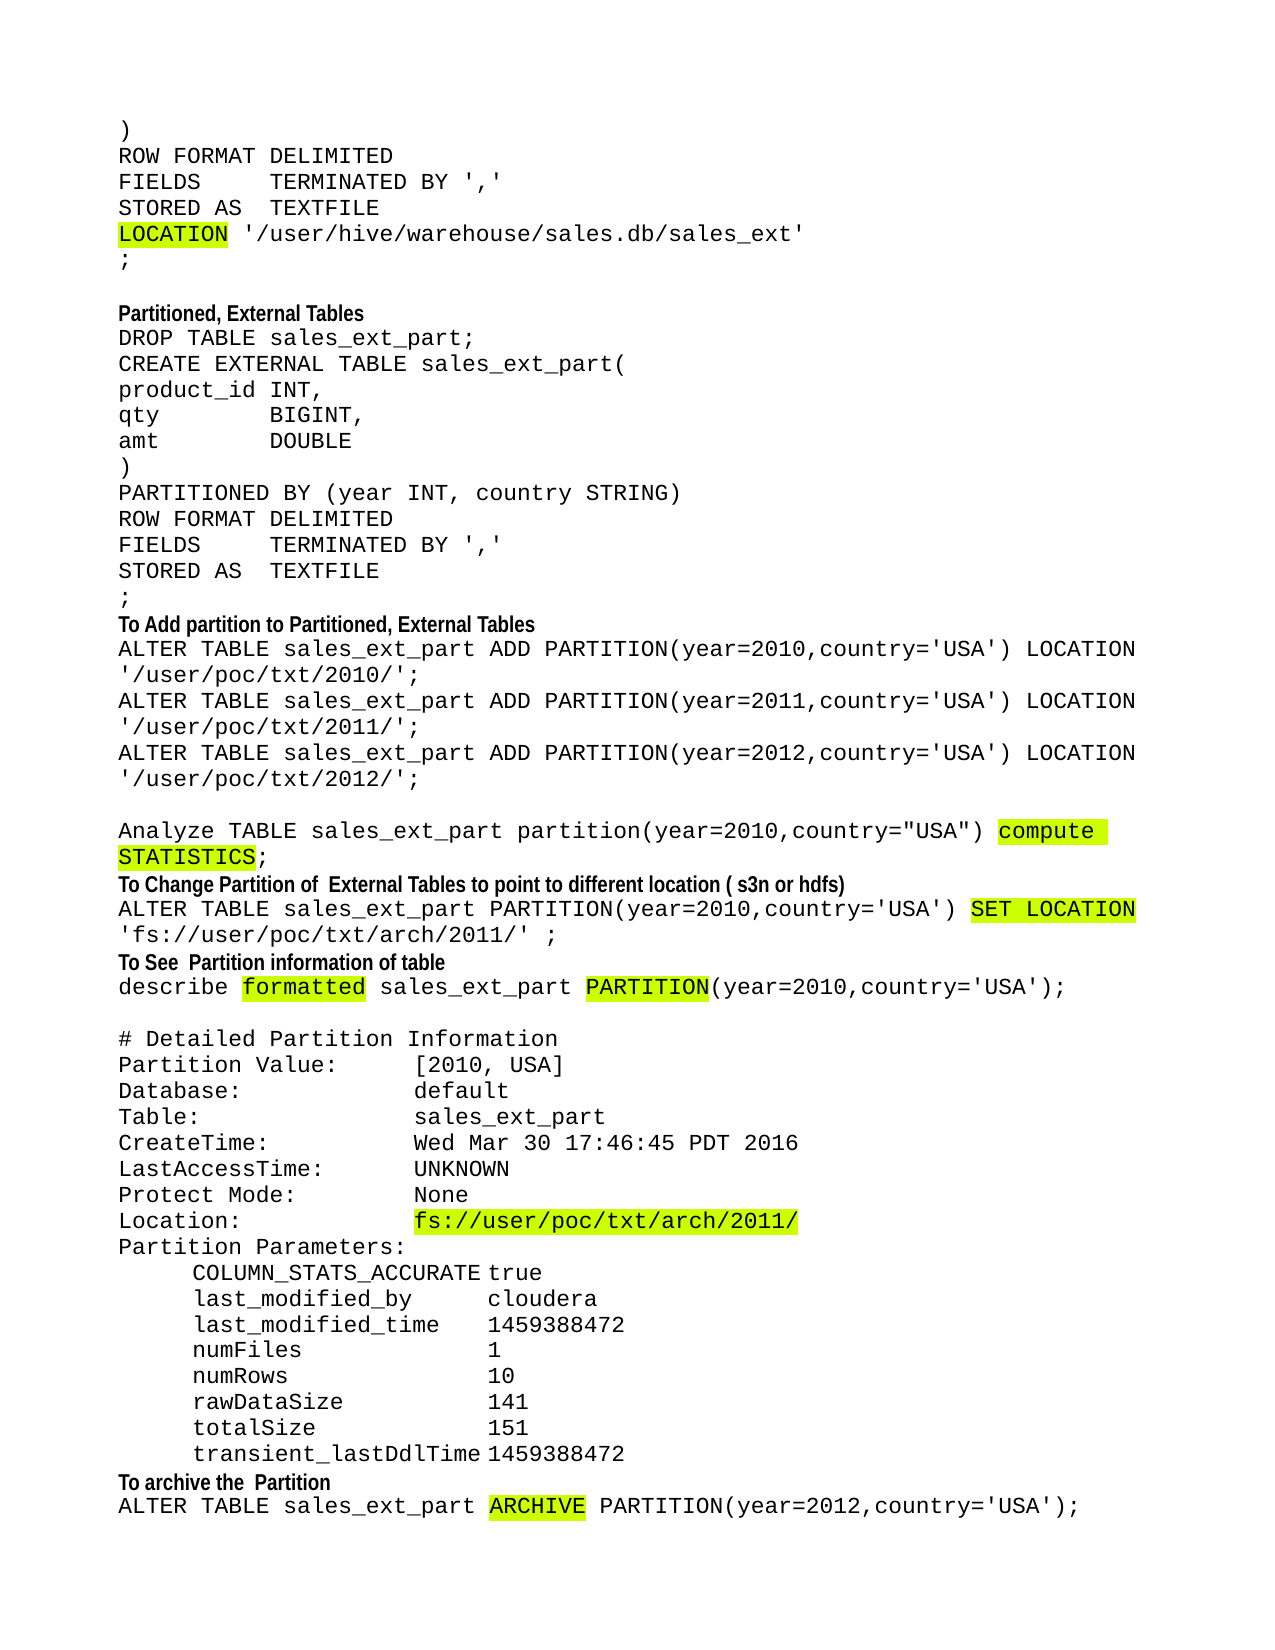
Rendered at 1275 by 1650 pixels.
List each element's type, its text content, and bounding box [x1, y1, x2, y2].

text PARTITIONED BY (year INT, country STRING) [118, 482, 1157, 508]
text STORED AS TEXTFILE [118, 196, 1157, 222]
text last_modified_time 1459388472 [118, 1313, 1157, 1339]
text DROP TABLE sales_ext_part; [118, 326, 1157, 352]
text Partition Parameters: [118, 1235, 1157, 1261]
text ALTER TABLE sales_ext_part ADD PARTITION(year=2010,country='USA') LOCATION '/user/poc/txt/2010/'; [118, 638, 1157, 689]
text Analyze TABLE sales_ext_part partition(year=2010,country="USA") compute STATISTICS; [118, 819, 1157, 871]
text ) [118, 456, 1157, 482]
text totalSize 151 [118, 1417, 1157, 1443]
text product_id INT, [118, 378, 1157, 404]
text Protect Mode: None [118, 1183, 1157, 1209]
text ) [118, 118, 1157, 144]
text LOCATION '/user/hive/warehouse/sales.db/sales_ext' [118, 222, 1157, 248]
text Location: fs://user/poc/txt/arch/2011/ [118, 1209, 1157, 1235]
text ROW FORMAT DELIMITED [118, 144, 1157, 170]
text ; [118, 585, 1157, 611]
text To Change Partition of External Tables to point to different location ( s3n or hdfs) [118, 871, 1157, 897]
text ALTER TABLE sales_ext_part ADD PARTITION(year=2011,country='USA') LOCATION '/user/poc/txt/2011/'; [118, 689, 1157, 741]
text numRows 10 [118, 1365, 1157, 1391]
text CreateTime: Wed Mar 30 17:46:45 PDT 2016 [118, 1131, 1157, 1157]
text rawDataSize 141 [118, 1391, 1157, 1417]
text numFiles 1 [118, 1339, 1157, 1365]
text ROW FORMAT DELIMITED [118, 508, 1157, 533]
text Database: default [118, 1079, 1157, 1105]
text LastAccessTime: UNKNOWN [118, 1157, 1157, 1183]
text FIELDS TERMINATED BY ',' [118, 170, 1157, 196]
text COLUMN_STATS_ACCURATE true [118, 1261, 1157, 1287]
text To Add partition to Partitioned, External Tables [118, 611, 1157, 638]
text ALTER TABLE sales_ext_part ARCHIVE PARTITION(year=2012,country='USA'); [118, 1495, 1157, 1521]
text ; [118, 248, 1157, 274]
text To See Partition information of table [118, 949, 1157, 976]
text ALTER TABLE sales_ext_part PARTITION(year=2010,country='USA') SET LOCATION 'fs://user/poc/txt/arch/2011/' ; [118, 897, 1157, 949]
text Partitioned, External Tables [118, 300, 1157, 326]
text transient_lastDdlTime 1459388472 [118, 1443, 1157, 1468]
text STORED AS TEXTFILE [118, 559, 1157, 585]
text CREATE EXTERNAL TABLE sales_ext_part( [118, 352, 1157, 378]
text FIELDS TERMINATED BY ',' [118, 533, 1157, 559]
text amt DOUBLE [118, 430, 1157, 456]
text describe formatted sales_ext_part PARTITION(year=2010,country='USA'); [118, 976, 1157, 1002]
text ALTER TABLE sales_ext_part ADD PARTITION(year=2012,country='USA') LOCATION '/user/poc/txt/2012/'; [118, 741, 1157, 793]
text last_modified_by cloudera [118, 1287, 1157, 1313]
text Partition Value: [2010, USA] [118, 1053, 1157, 1079]
text To archive the Partition [118, 1468, 1157, 1495]
text Table: sales_ext_part [118, 1105, 1157, 1131]
text qty BIGINT, [118, 404, 1157, 430]
text # Detailed Partition Information [118, 1028, 1157, 1053]
